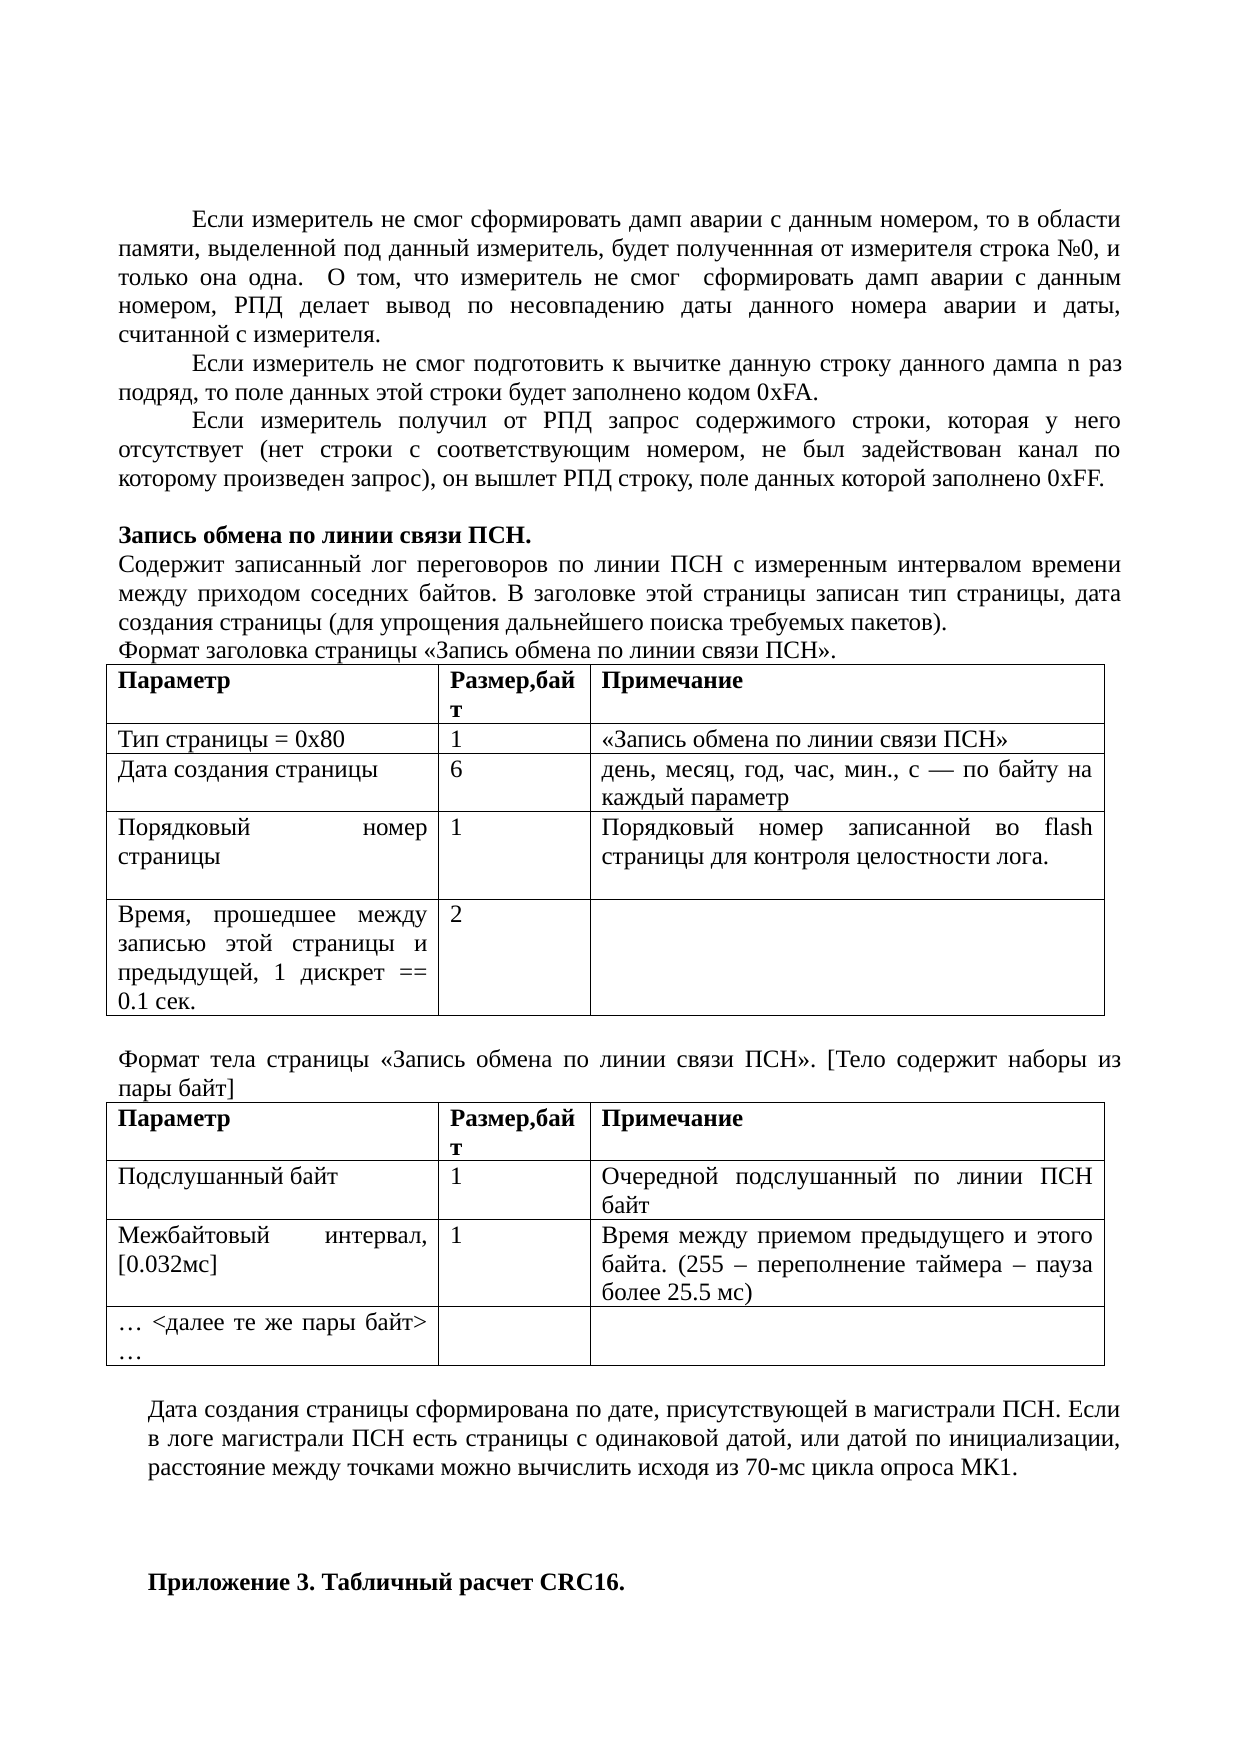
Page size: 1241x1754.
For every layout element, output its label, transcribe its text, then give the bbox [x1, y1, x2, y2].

table_cell Дата создания страницы [107, 754, 438, 811]
table_cell Порядковый номер страницы [107, 812, 438, 898]
table_cell Время, прошедшее между записью этой страницы и предыдущей, 1 дискрет == 0.1 сек. [107, 900, 438, 1014]
table_header Параметр [107, 665, 438, 723]
table_cell 2 [439, 900, 590, 1014]
table_header Размер,байт [439, 1103, 590, 1160]
table_cell «Запись обмена по линии связи ПСН» [591, 724, 1104, 753]
table_cell 1 [439, 1220, 590, 1306]
table_cell Подслушанный байт [107, 1161, 438, 1219]
text Если измеритель получил от РПД запрос содержимого строки, которая у него отсутствует (нет строки с соответствующим номером, не был задействован канал по которому произведен запрос), он вышлет РПД строку, поле данных которой заполнено 0xFF. [118, 406, 1122, 492]
table_cell Межбайтовый интервал, [0.032мс] [107, 1220, 438, 1306]
text Приложение 3. Табличный расчет CRC16. [148, 1567, 1122, 1596]
table_cell … <далее те же пары байт> … [107, 1307, 438, 1365]
table_cell 6 [439, 754, 590, 811]
table_cell Тип страницы = 0x80 [107, 724, 438, 753]
table_cell [591, 1307, 1104, 1365]
table_cell [439, 1307, 590, 1365]
text Запись обмена по линии связи ПСН. [118, 521, 1122, 549]
table_header Размер,байт [439, 665, 590, 723]
text Содержит записанный лог переговоров по линии ПСН с измеренным интервалом времени между приходом соседних байтов. В заголовке этой страницы записан тип страницы, дата создания страницы (для упрощения дальнейшего поиска требуемых пакетов). [118, 549, 1122, 636]
table_cell Время между приемом предыдущего и этого байта. (255 – переполнение таймера – пауза более 25.5 мс) [591, 1220, 1104, 1306]
text Формат заголовка страницы «Запись обмена по линии связи ПСН». [118, 636, 1122, 664]
table_cell день, месяц, год, час, мин., с — по байту на каждый параметр [591, 754, 1104, 811]
table_cell 1 [439, 724, 590, 753]
table_header Примечание [591, 1103, 1104, 1160]
text Если измеритель не смог подготовить к вычитке данную строку данного дампа n раз подряд, то поле данных этой строки будет заполнено кодом 0xFA. [118, 348, 1122, 406]
text Если измеритель не смог сформировать дамп аварии с данным номером, то в области памяти, выделенной под данный измеритель, будет полученнная от измерителя строка №0, и только она одна. О том, что измеритель не смог сформировать дамп аварии с данным номером, РПД делает вывод по несовпадению даты данного номера аварии и даты, считанной с измерителя. [118, 204, 1122, 348]
table_cell 1 [439, 812, 590, 898]
text Формат тела страницы «Запись обмена по линии связи ПСН». [Тело содержит наборы из пары байт] [118, 1044, 1122, 1102]
table_header Примечание [591, 665, 1104, 723]
table_cell Порядковый номер записанной во flash страницы для контроля целостности лога. [591, 812, 1104, 898]
table_cell Очередной подслушанный по линии ПСН байт [591, 1161, 1104, 1219]
table_cell [591, 900, 1104, 1014]
text Дата создания страницы сформирована по дате, присутствующей в магистрали ПСН. Если в логе магистрали ПСН есть страницы с одинаковой датой, или датой по инициализации, расстояние между точками можно вычислить исходя из 70-мс цикла опроса МК1. [148, 1394, 1122, 1481]
table_header Параметр [107, 1103, 438, 1160]
table_cell 1 [439, 1161, 590, 1219]
